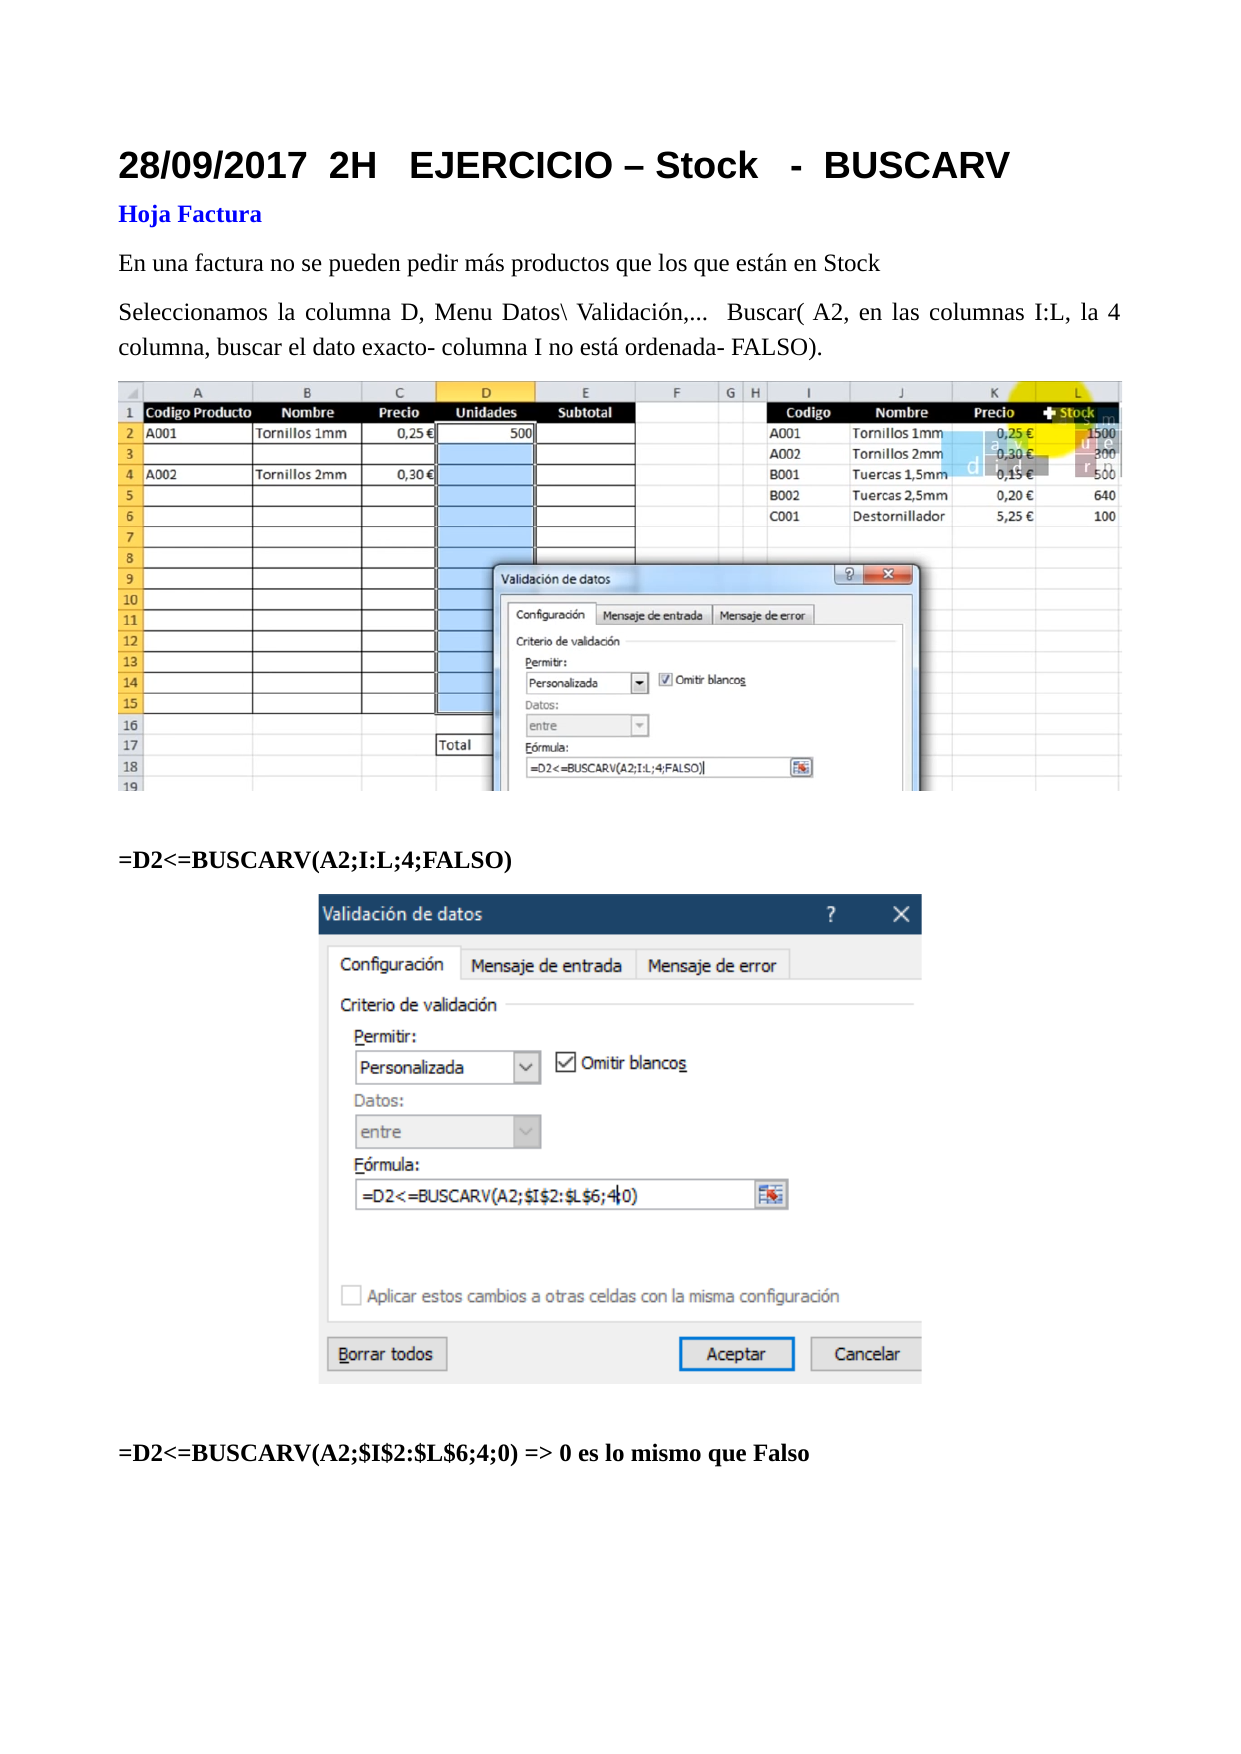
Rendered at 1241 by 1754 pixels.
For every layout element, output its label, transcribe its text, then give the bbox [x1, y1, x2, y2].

subtitle 28/09/2017 2H EJERCICIO – Stock - BUSCARV [118, 143, 1122, 187]
picture [318, 894, 922, 1384]
text =D2<=BUSCARV(A2;I:L;4;FALSO) [118, 845, 1122, 874]
text Seleccionamos la columna D, Menu Datos\ Validación,... Buscar( A2, en las columnas I:L, la 4 columna, buscar el dato exacto- columna I no está ordenada- FALSO). [118, 297, 1122, 361]
text Hoja Factura [118, 199, 1122, 228]
text =D2<=BUSCARV(A2;$I$2:$L$6;4;0) => 0 es lo mismo que Falso [118, 1438, 1122, 1467]
text En una factura no se pueden pedir más productos que los que están en Stock [118, 248, 1122, 277]
picture [118, 381, 1123, 791]
